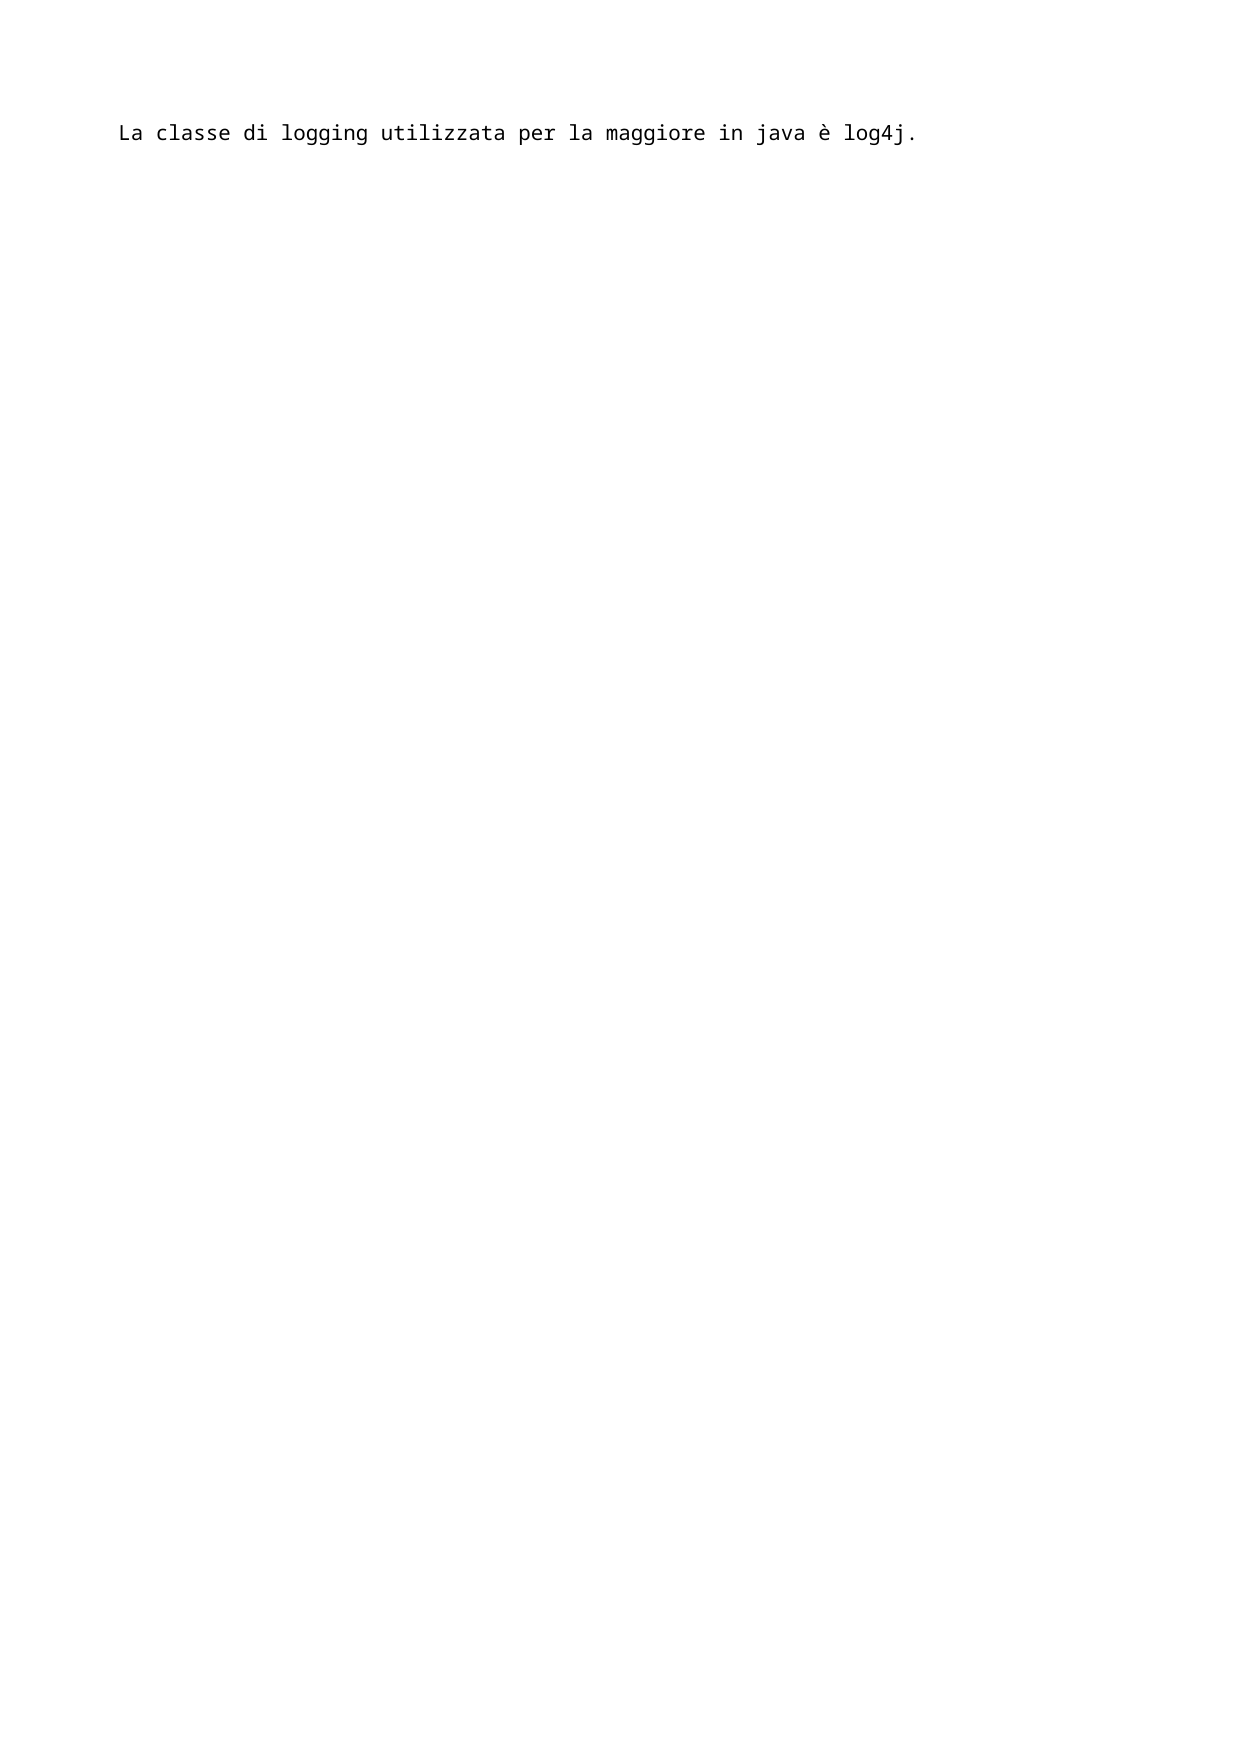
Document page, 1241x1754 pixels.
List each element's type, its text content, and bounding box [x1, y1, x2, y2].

text La classe di logging utilizzata per la maggiore in java è log4j. [118, 118, 1122, 147]
